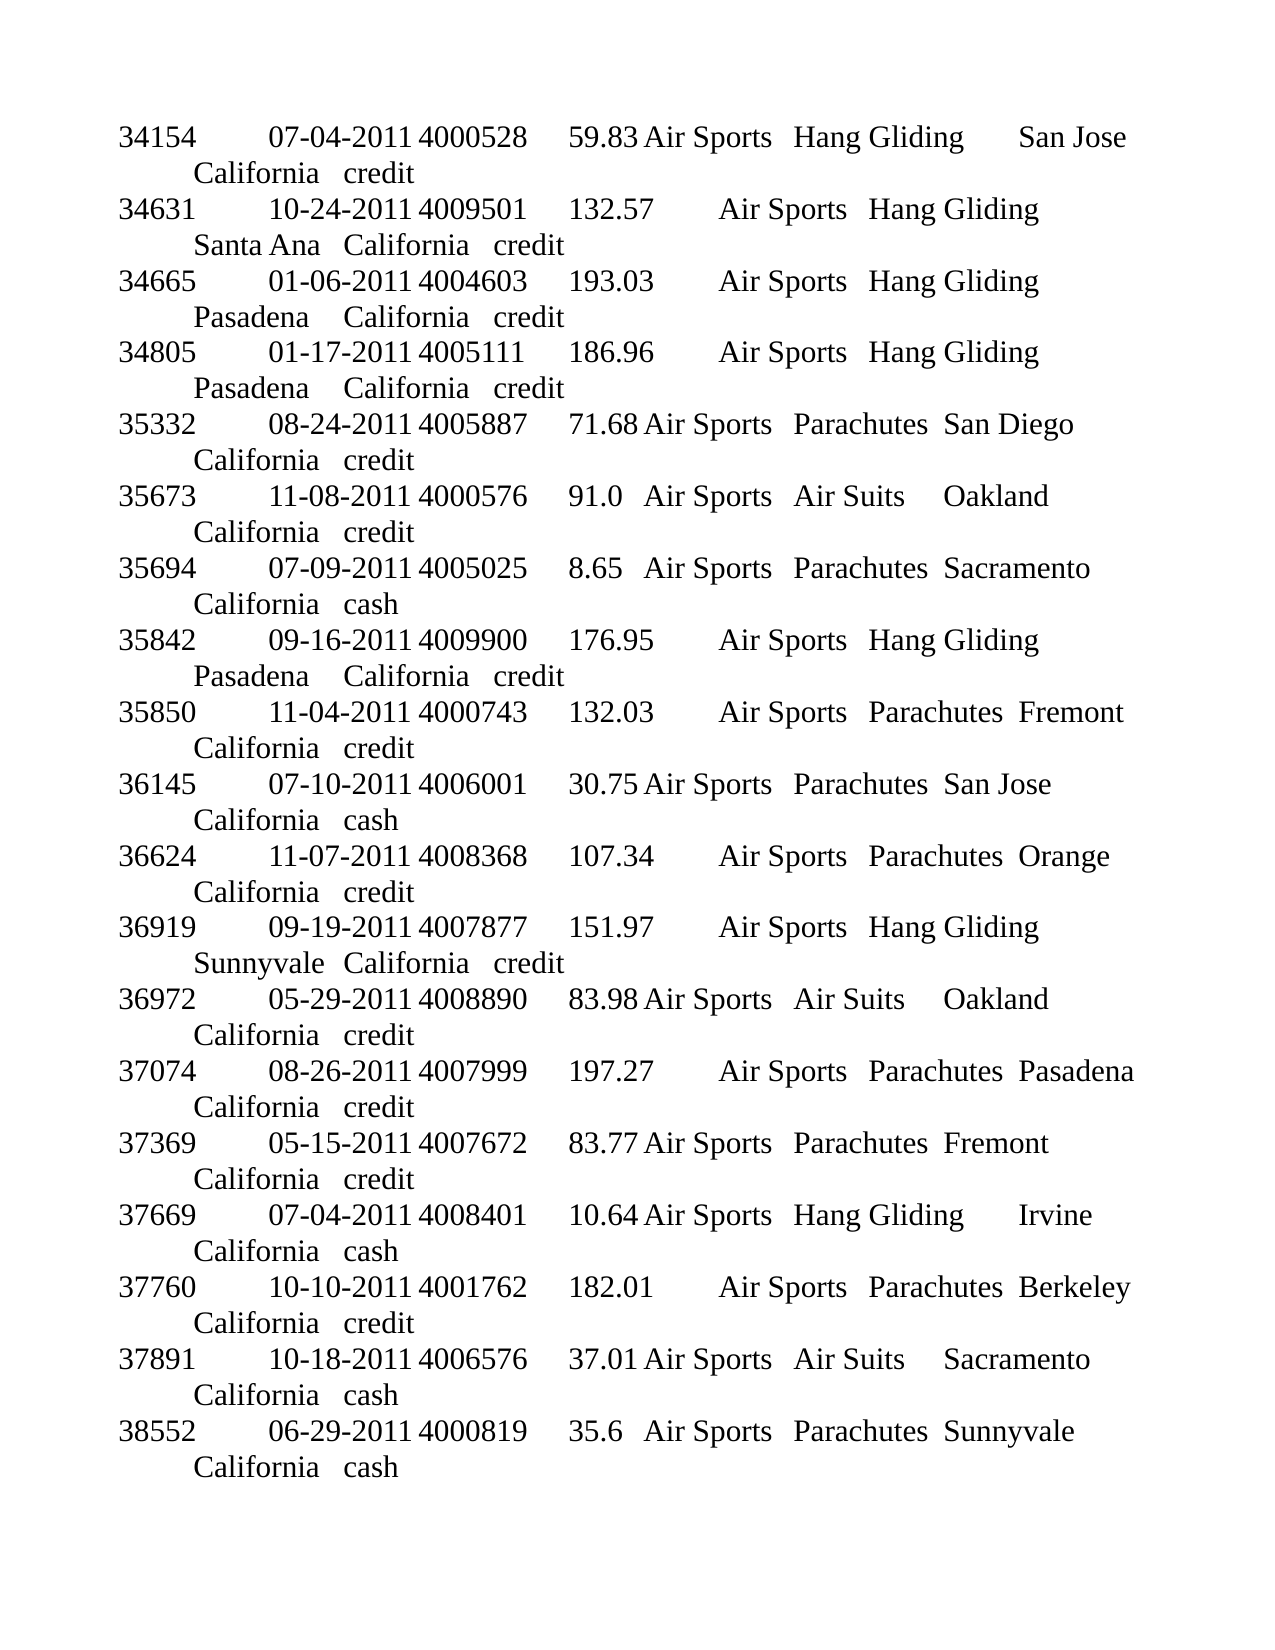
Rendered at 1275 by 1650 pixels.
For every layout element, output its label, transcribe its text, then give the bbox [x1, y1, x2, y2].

text 34154 07-04-2011 4000528 59.83 Air Sports Hang Gliding San Jose California credit [118, 118, 1157, 190]
text 35850 11-04-2011 4000743 132.03 Air Sports Parachutes Fremont California credit [118, 693, 1157, 765]
text 35332 08-24-2011 4005887 71.68 Air Sports Parachutes San Diego California credit [118, 406, 1157, 477]
text 36624 11-07-2011 4008368 107.34 Air Sports Parachutes Orange California credit [118, 837, 1157, 909]
text 37760 10-10-2011 4001762 182.01 Air Sports Parachutes Berkeley California credit [118, 1268, 1157, 1340]
text 34631 10-24-2011 4009501 132.57 Air Sports Hang Gliding Santa Ana California credit [118, 190, 1157, 262]
text 34805 01-17-2011 4005111 186.96 Air Sports Hang Gliding Pasadena California credit [118, 334, 1157, 406]
text 37074 08-26-2011 4007999 197.27 Air Sports Parachutes Pasadena California credit [118, 1052, 1157, 1124]
text 37891 10-18-2011 4006576 37.01 Air Sports Air Suits Sacramento California cash [118, 1340, 1157, 1412]
text 36972 05-29-2011 4008890 83.98 Air Sports Air Suits Oakland California credit [118, 981, 1157, 1052]
text 37369 05-15-2011 4007672 83.77 Air Sports Parachutes Fremont California credit [118, 1124, 1157, 1196]
text 34665 01-06-2011 4004603 193.03 Air Sports Hang Gliding Pasadena California credit [118, 262, 1157, 334]
text 35842 09-16-2011 4009900 176.95 Air Sports Hang Gliding Pasadena California credit [118, 621, 1157, 693]
text 36919 09-19-2011 4007877 151.97 Air Sports Hang Gliding Sunnyvale California credit [118, 909, 1157, 981]
text 35694 07-09-2011 4005025 8.65 Air Sports Parachutes Sacramento California cash [118, 549, 1157, 621]
text 38552 06-29-2011 4000819 35.6 Air Sports Parachutes Sunnyvale California cash [118, 1412, 1157, 1484]
text 35673 11-08-2011 4000576 91.0 Air Sports Air Suits Oakland California credit [118, 477, 1157, 549]
text 37669 07-04-2011 4008401 10.64 Air Sports Hang Gliding Irvine California cash [118, 1196, 1157, 1268]
text 36145 07-10-2011 4006001 30.75 Air Sports Parachutes San Jose California cash [118, 765, 1157, 837]
